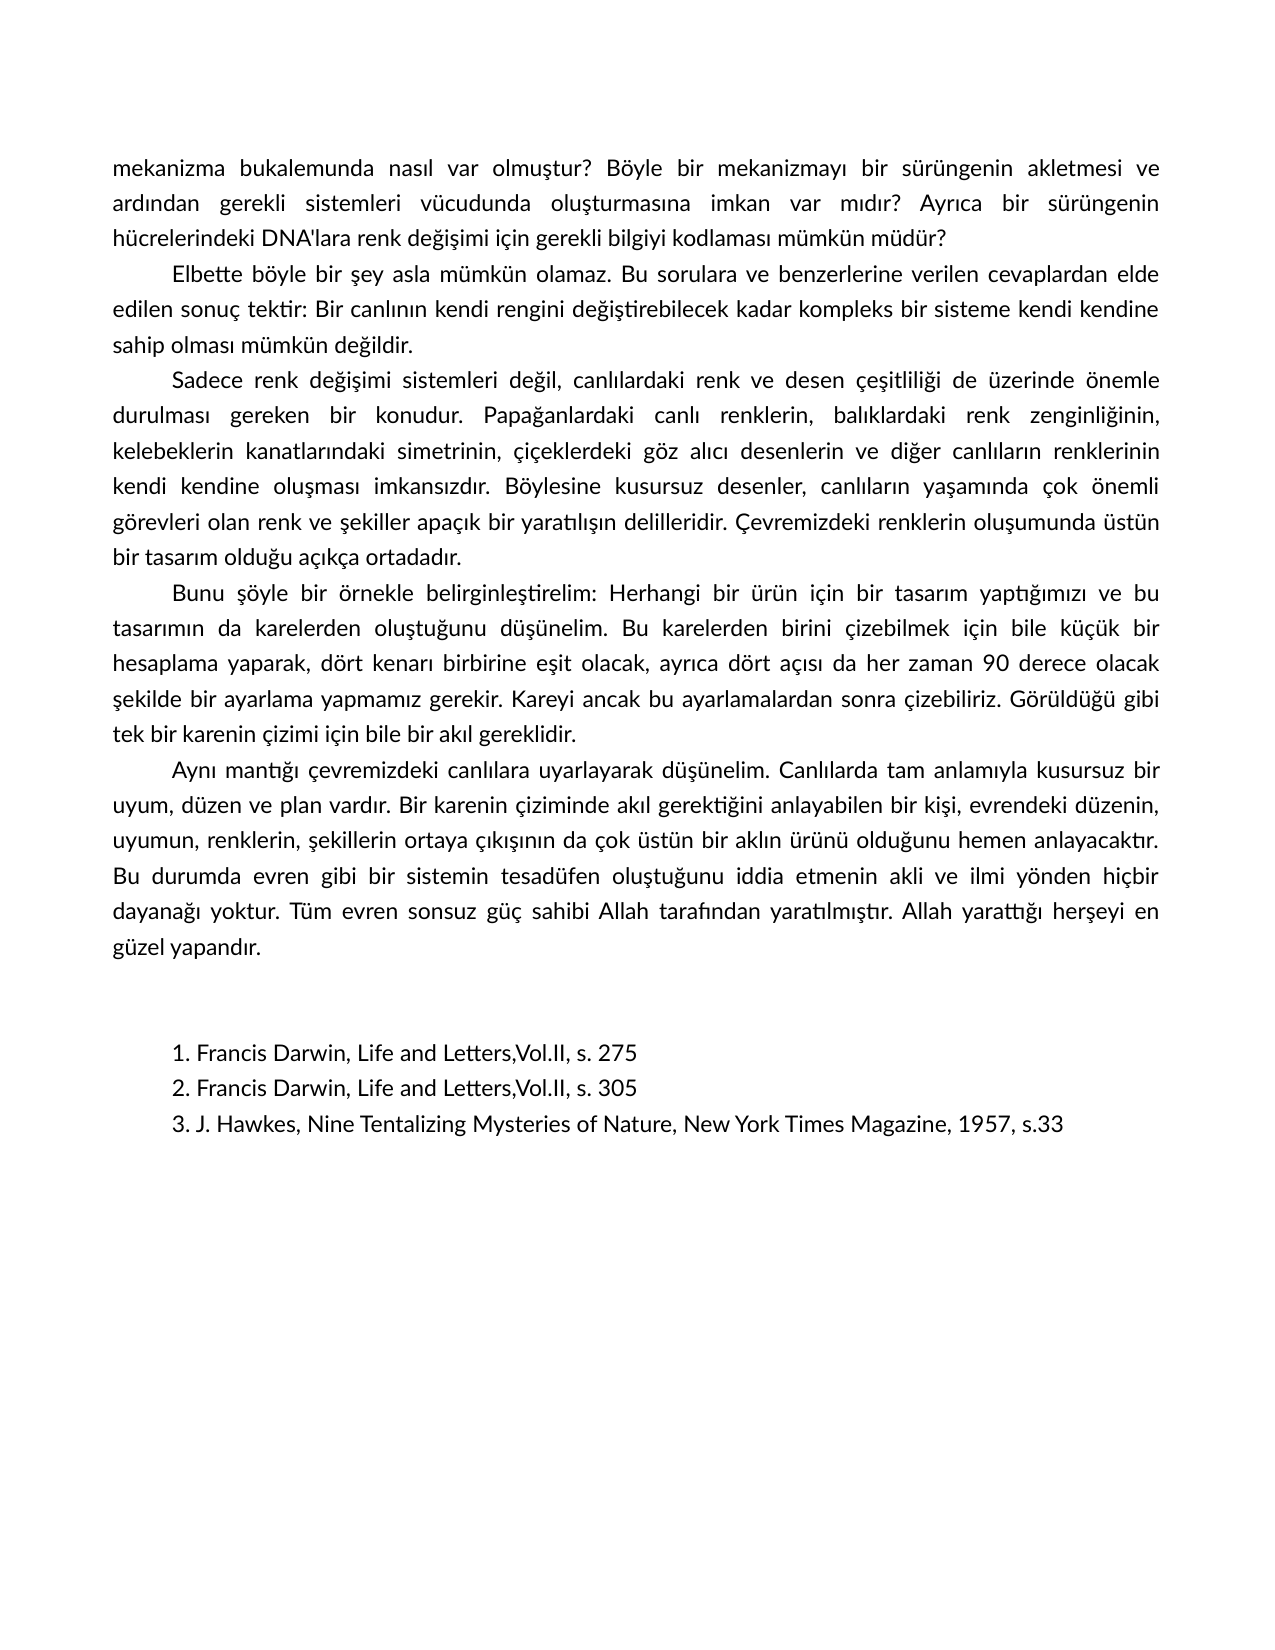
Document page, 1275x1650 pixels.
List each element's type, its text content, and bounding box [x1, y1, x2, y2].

text Sadece renk değişimi sistemleri değil, canlılardaki renk ve desen çeşitliliği de üzerinde önemle durulması gereken bir konudur. Papağanlardaki canlı renklerin, balıklardaki renk zenginliğinin, kelebeklerin kanatlarındaki simetrinin, çiçeklerdeki göz alıcı desenlerin ve diğer canlıların renklerinin kendi kendine oluşması imkansızdır. Böylesine kusursuz desenler, canlıların yaşamında çok önemli görevleri olan renk ve şekiller apaçık bir yaratılışın delilleridir. Çevremizdeki renklerin oluşumunda üstün bir tasarım olduğu açıkça ortadadır. [112, 360, 1161, 573]
text Aynı mantığı çevremizdeki canlılara uyarlayarak düşünelim. Canlılarda tam anlamıyla kusursuz bir uyum, düzen ve plan vardır. Bir karenin çiziminde akıl gerektiğini anlayabilen bir kişi, evrendeki düzenin, uyumun, renklerin, şekillerin ortaya çıkışının da çok üstün bir aklın ürünü olduğunu hemen anlayacaktır. Bu durumda evren gibi bir sistemin tesadüfen oluştuğunu iddia etmenin akli ve ilmi yönden hiçbir dayanağı yoktur. Tüm evren sonsuz güç sahibi Allah tarafından yaratılmıştır. Allah yarattığı herşeyi en güzel yapandır. [112, 750, 1161, 962]
text 1. Francis Darwin, Life and Letters,Vol.II, s. 275 [112, 1033, 1161, 1068]
text mekanizma bukalemunda nasıl var olmuştur? Böyle bir mekanizmayı bir sürüngenin akletmesi ve ardından gerekli sistemleri vücudunda oluşturmasına imkan var mıdır? Ayrıca bir sürüngenin hücrelerindeki DNA'lara renk değişimi için gerekli bilgiyi kodlaması mümkün müdür? [112, 148, 1161, 254]
text 3. J. Hawkes, Nine Tentalizing Mysteries of Nature, New York Times Magazine, 1957, s.33 [112, 1104, 1161, 1139]
text 2. Francis Darwin, Life and Letters,Vol.II, s. 305 [112, 1068, 1161, 1104]
text Bunu şöyle bir örnekle belirginleştirelim: Herhangi bir ürün için bir tasarım yaptığımızı ve bu tasarımın da karelerden oluştuğunu düşünelim. Bu karelerden birini çizebilmek için bile küçük bir hesaplama yaparak, dört kenarı birbirine eşit olacak, ayrıca dört açısı da her zaman 90 derece olacak şekilde bir ayarlama yapmamız gerekir. Kareyi ancak bu ayarlamalardan sonra çizebiliriz. Görüldüğü gibi tek bir karenin çizimi için bile bir akıl gereklidir. [112, 573, 1161, 750]
text Elbette böyle bir şey asla mümkün olamaz. Bu sorulara ve benzerlerine verilen cevaplardan elde edilen sonuç tektir: Bir canlının kendi rengini değiştirebilecek kadar kompleks bir sisteme kendi kendine sahip olması mümkün değildir. [112, 254, 1161, 360]
